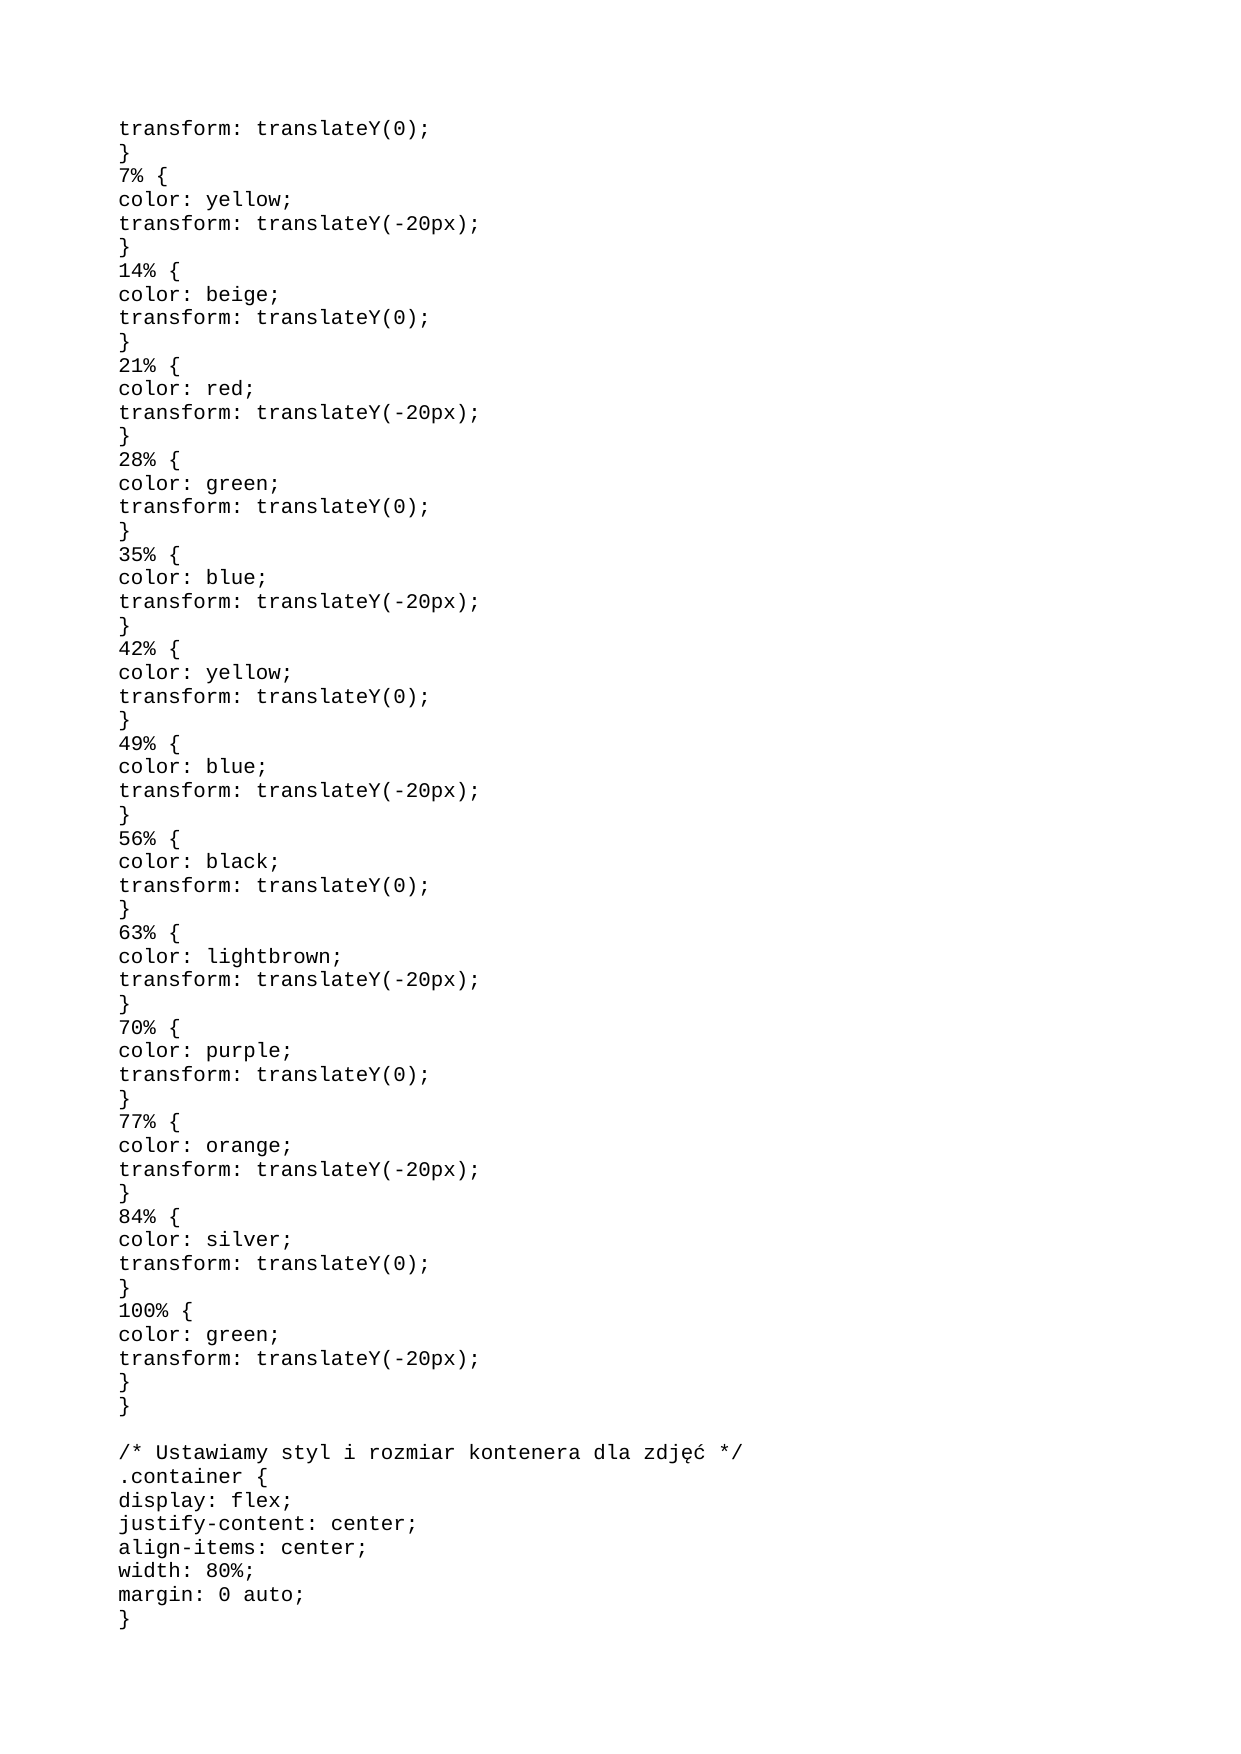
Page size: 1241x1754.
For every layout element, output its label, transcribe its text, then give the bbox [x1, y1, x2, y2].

text transform: translateY(0); } 7% { color: yellow; transform: translateY(-20px); } 14% { color: beige; transform: translateY(0); } 21% { color: red; transform: translateY(-20px); } 28% { color: green; transform: translateY(0); } 35% { color: blue; transform: translateY(-20px); } 42% { color: yellow; transform: translateY(0); } 49% { color: blue; transform: translateY(-20px); } 56% { color: black; transform: translateY(0); } 63% { color: lightbrown; transform: translateY(-20px); } 70% { color: purple; transform: translateY(0); } 77% { color: orange; transform: translateY(-20px); } 84% { color: silver; transform: translateY(0); } 100% { color: green; transform: translateY(-20px); } } /* Ustawiamy styl i rozmiar kontenera dla zdjęć */ .container { display: flex; justify-content: center; align-items: center; width: 80%; margin: 0 auto; } [118, 118, 1122, 1631]
